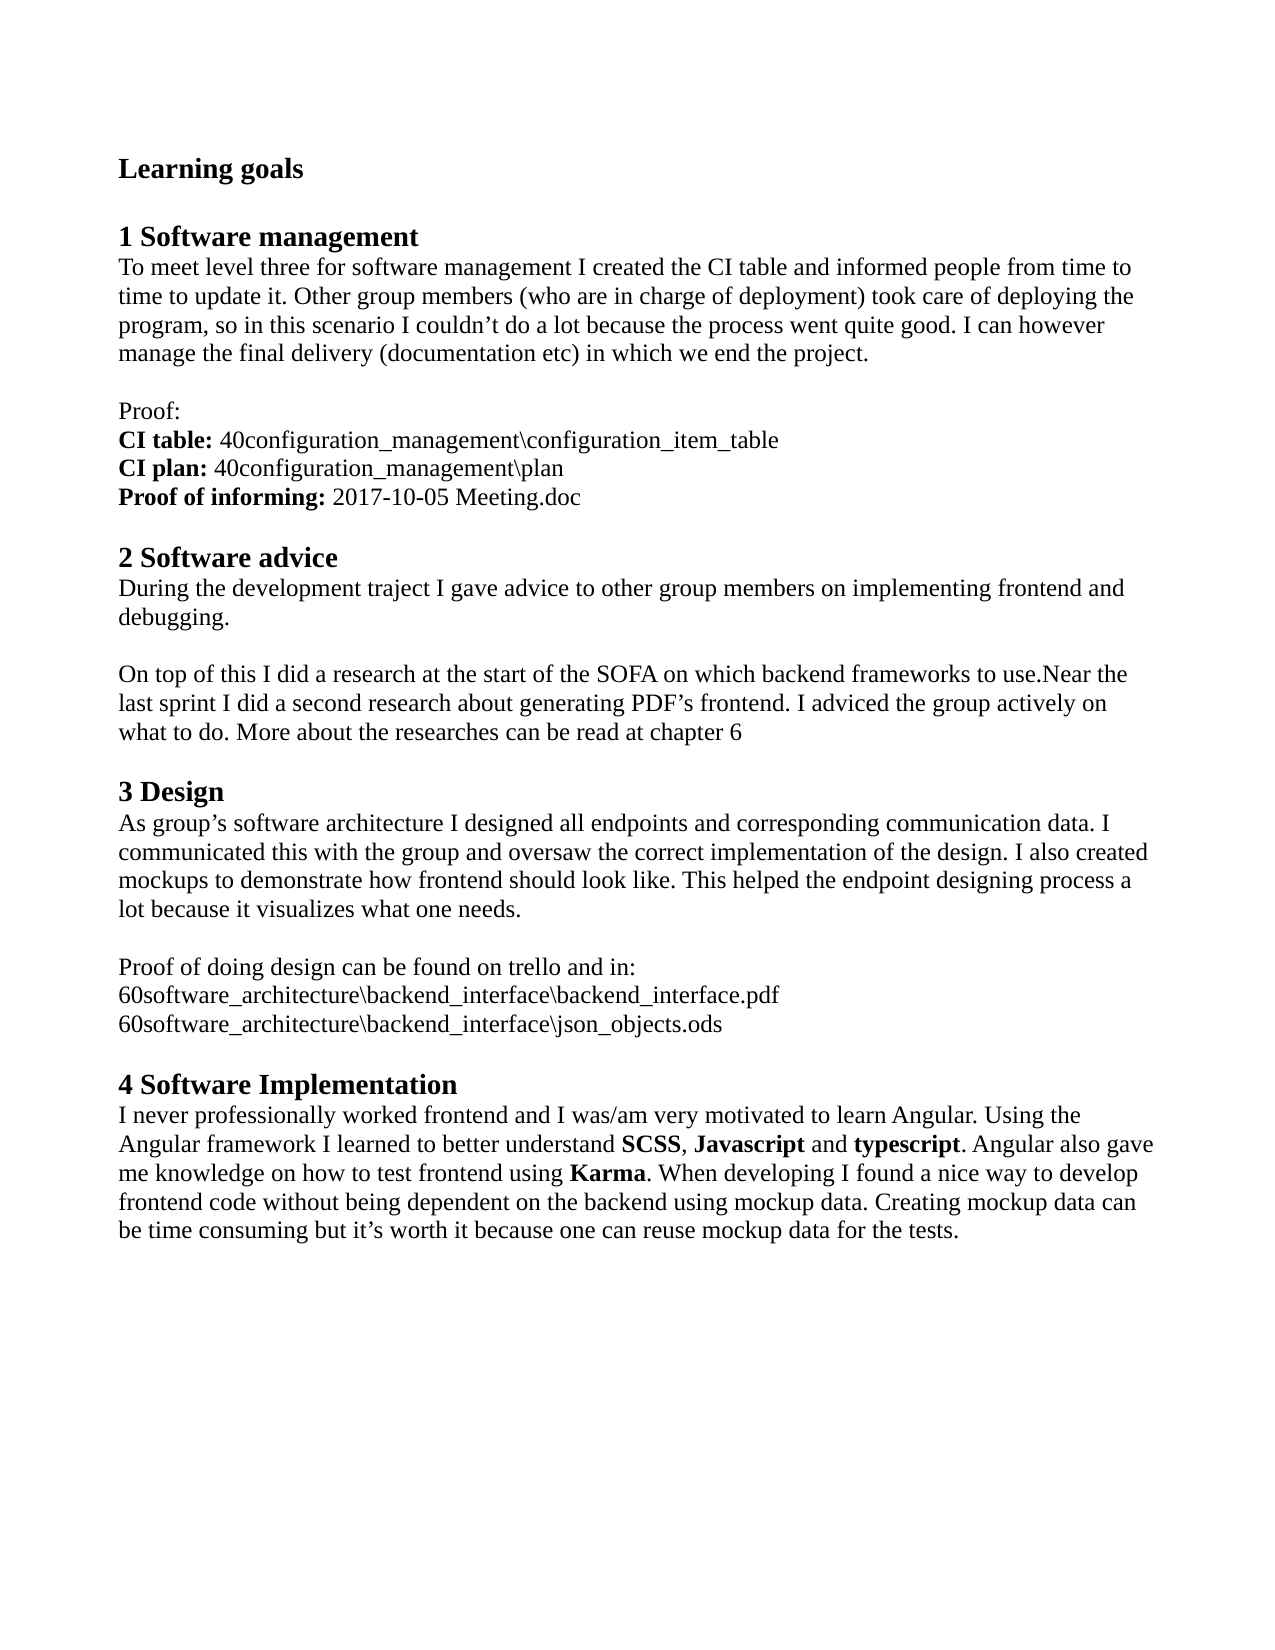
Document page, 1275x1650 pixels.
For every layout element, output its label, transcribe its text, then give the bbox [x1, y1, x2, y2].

text During the development traject I gave advice to other group members on implementing frontend and debugging. [118, 573, 1157, 631]
text To meet level three for software management I created the CI table and informed people from time to time to update it. Other group members (who are in charge of deployment) took care of deploying the program, so in this scenario I couldn’t do a lot because the process went quite good. I can however manage the final delivery (documentation etc) in which we end the project. [118, 252, 1157, 367]
text Proof: [118, 396, 1157, 425]
text 1 Software management [118, 219, 1157, 252]
text Proof of informing: 2017-10-05 Meeting.doc [118, 482, 1157, 511]
text 60software_architecture\backend_interface\backend_interface.pdf [118, 981, 1157, 1009]
text As group’s software architecture I designed all endpoints and corresponding communication data. I communicated this with the group and oversaw the correct implementation of the design. I also created mockups to demonstrate how frontend should look like. This helped the endpoint designing process a lot because it visualizes what one needs. [118, 808, 1157, 923]
text I never professionally worked frontend and I was/am very motivated to learn Angular. Using the Angular framework I learned to better understand SCSS, Javascript and typescript. Angular also gave me knowledge on how to test frontend using Karma. When developing I found a nice way to develop frontend code without being dependent on the backend using mockup data. Creating mockup data can be time consuming but it’s worth it because one can reuse mockup data for the tests. [118, 1100, 1157, 1244]
text CI plan: 40configuration_management\plan [118, 453, 1157, 482]
text 4 Software Implementation [118, 1067, 1157, 1100]
text On top of this I did a research at the start of the SOFA on which backend frameworks to use.Near the last sprint I did a second research about generating PDF’s frontend. I adviced the group actively on what to do. More about the researches can be read at chapter 6 [118, 659, 1157, 746]
text 60software_architecture\backend_interface\json_objects.ods [118, 1009, 1157, 1038]
text CI table: 40configuration_management\configuration_item_table [118, 425, 1157, 453]
text Learning goals [118, 118, 1157, 219]
text 3 Design [118, 774, 1157, 808]
text 2 Software advice [118, 540, 1157, 573]
text Proof of doing design can be found on trello and in: [118, 952, 1157, 981]
